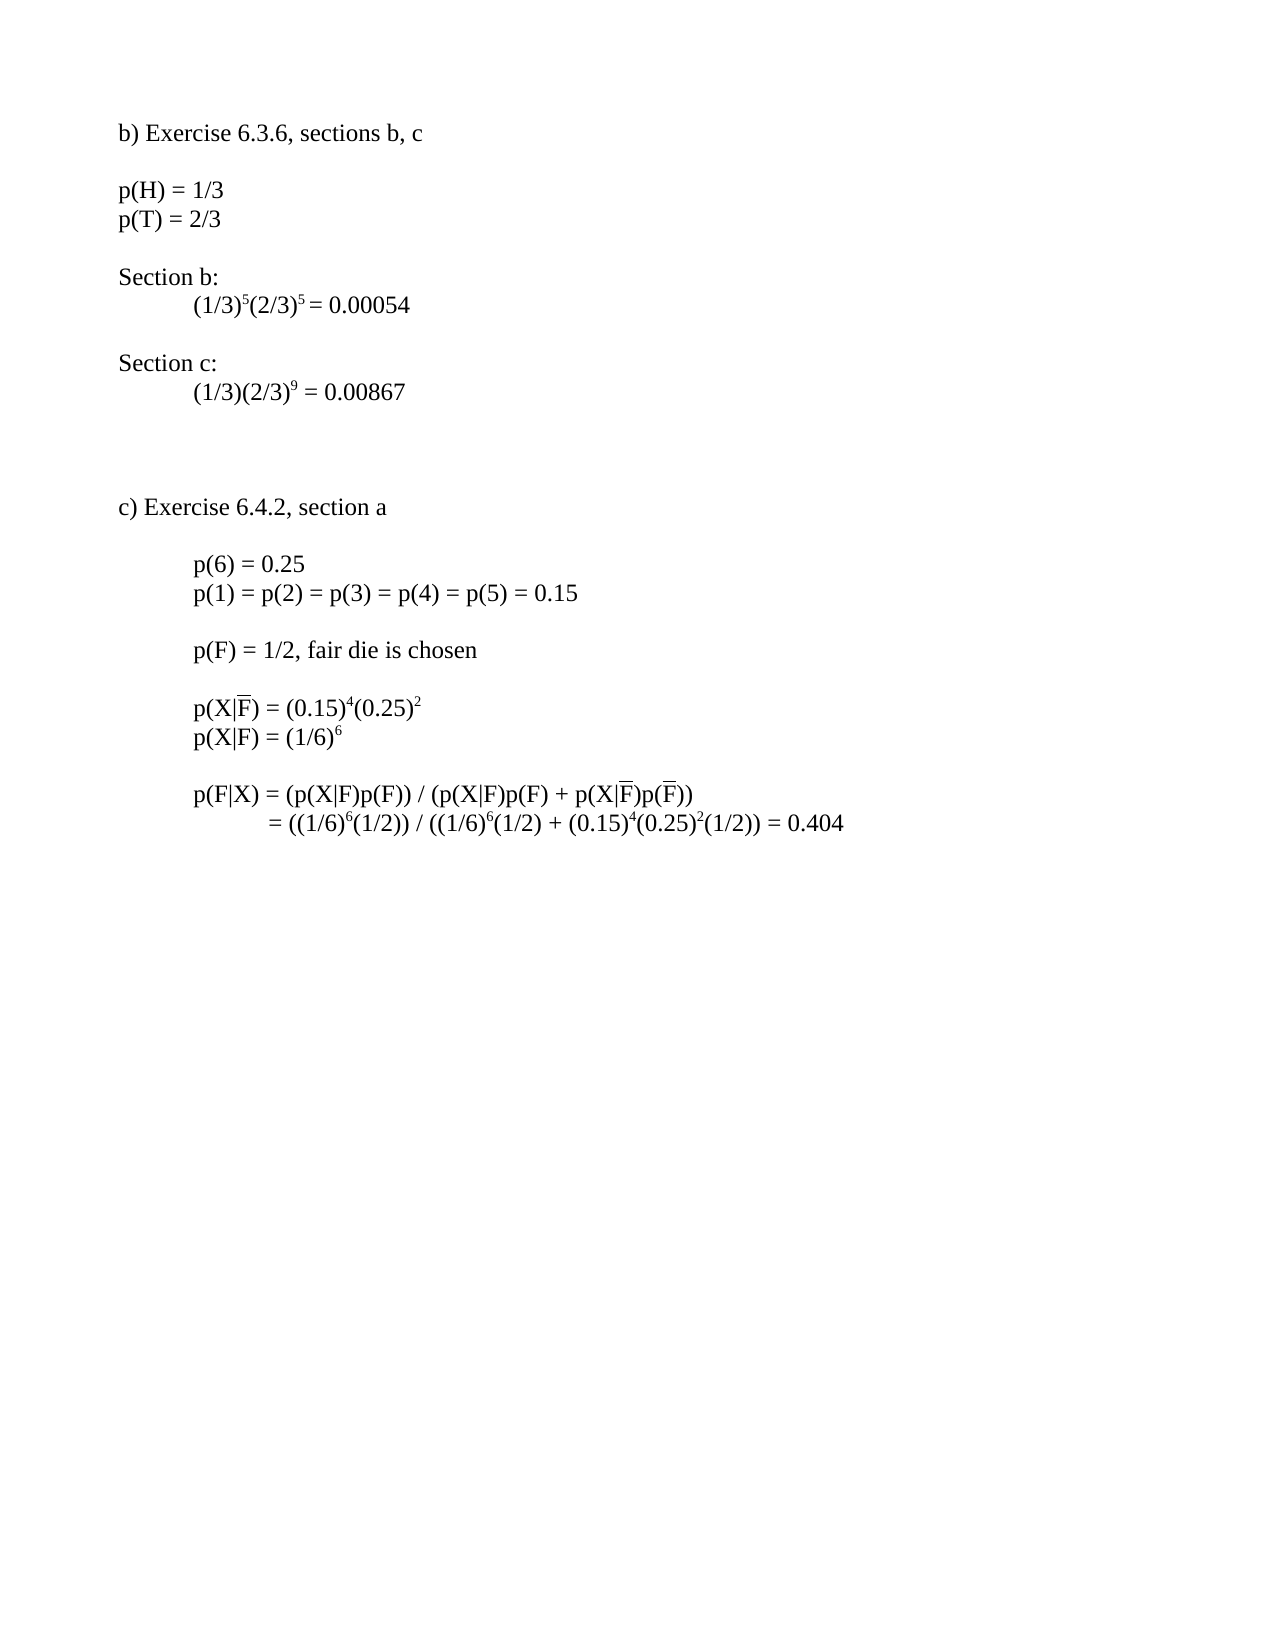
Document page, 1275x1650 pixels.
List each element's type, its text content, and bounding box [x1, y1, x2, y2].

text p(6) = 0.25 [118, 549, 1157, 578]
text Section c: [118, 348, 1157, 377]
text b) Exercise 6.3.6, sections b, c [118, 118, 1157, 147]
text p(X|F) = (0.15)4(0.25)2 [118, 693, 1157, 722]
text = ((1/6)6(1/2)) / ((1/6)6(1/2) + (0.15)4(0.25)2(1/2)) = 0.404 [118, 808, 1157, 837]
text p(1) = p(2) = p(3) = p(4) = p(5) = 0.15 [118, 578, 1157, 607]
text (1/3)(2/3)9 = 0.00867 [118, 377, 1157, 406]
text p(H) = 1/3 [118, 176, 1157, 204]
text p(F) = 1/2, fair die is chosen [118, 636, 1157, 664]
text (1/3)5(2/3)5 = 0.00054 [118, 291, 1157, 319]
text p(T) = 2/3 [118, 204, 1157, 233]
text p(F|X) = (p(X|F)p(F)) / (p(X|F)p(F) + p(X|F)p(F)) [118, 779, 1157, 808]
text c) Exercise 6.4.2, section a [118, 492, 1157, 521]
text Section b: [118, 262, 1157, 291]
text p(X|F) = (1/6)6 [118, 722, 1157, 751]
